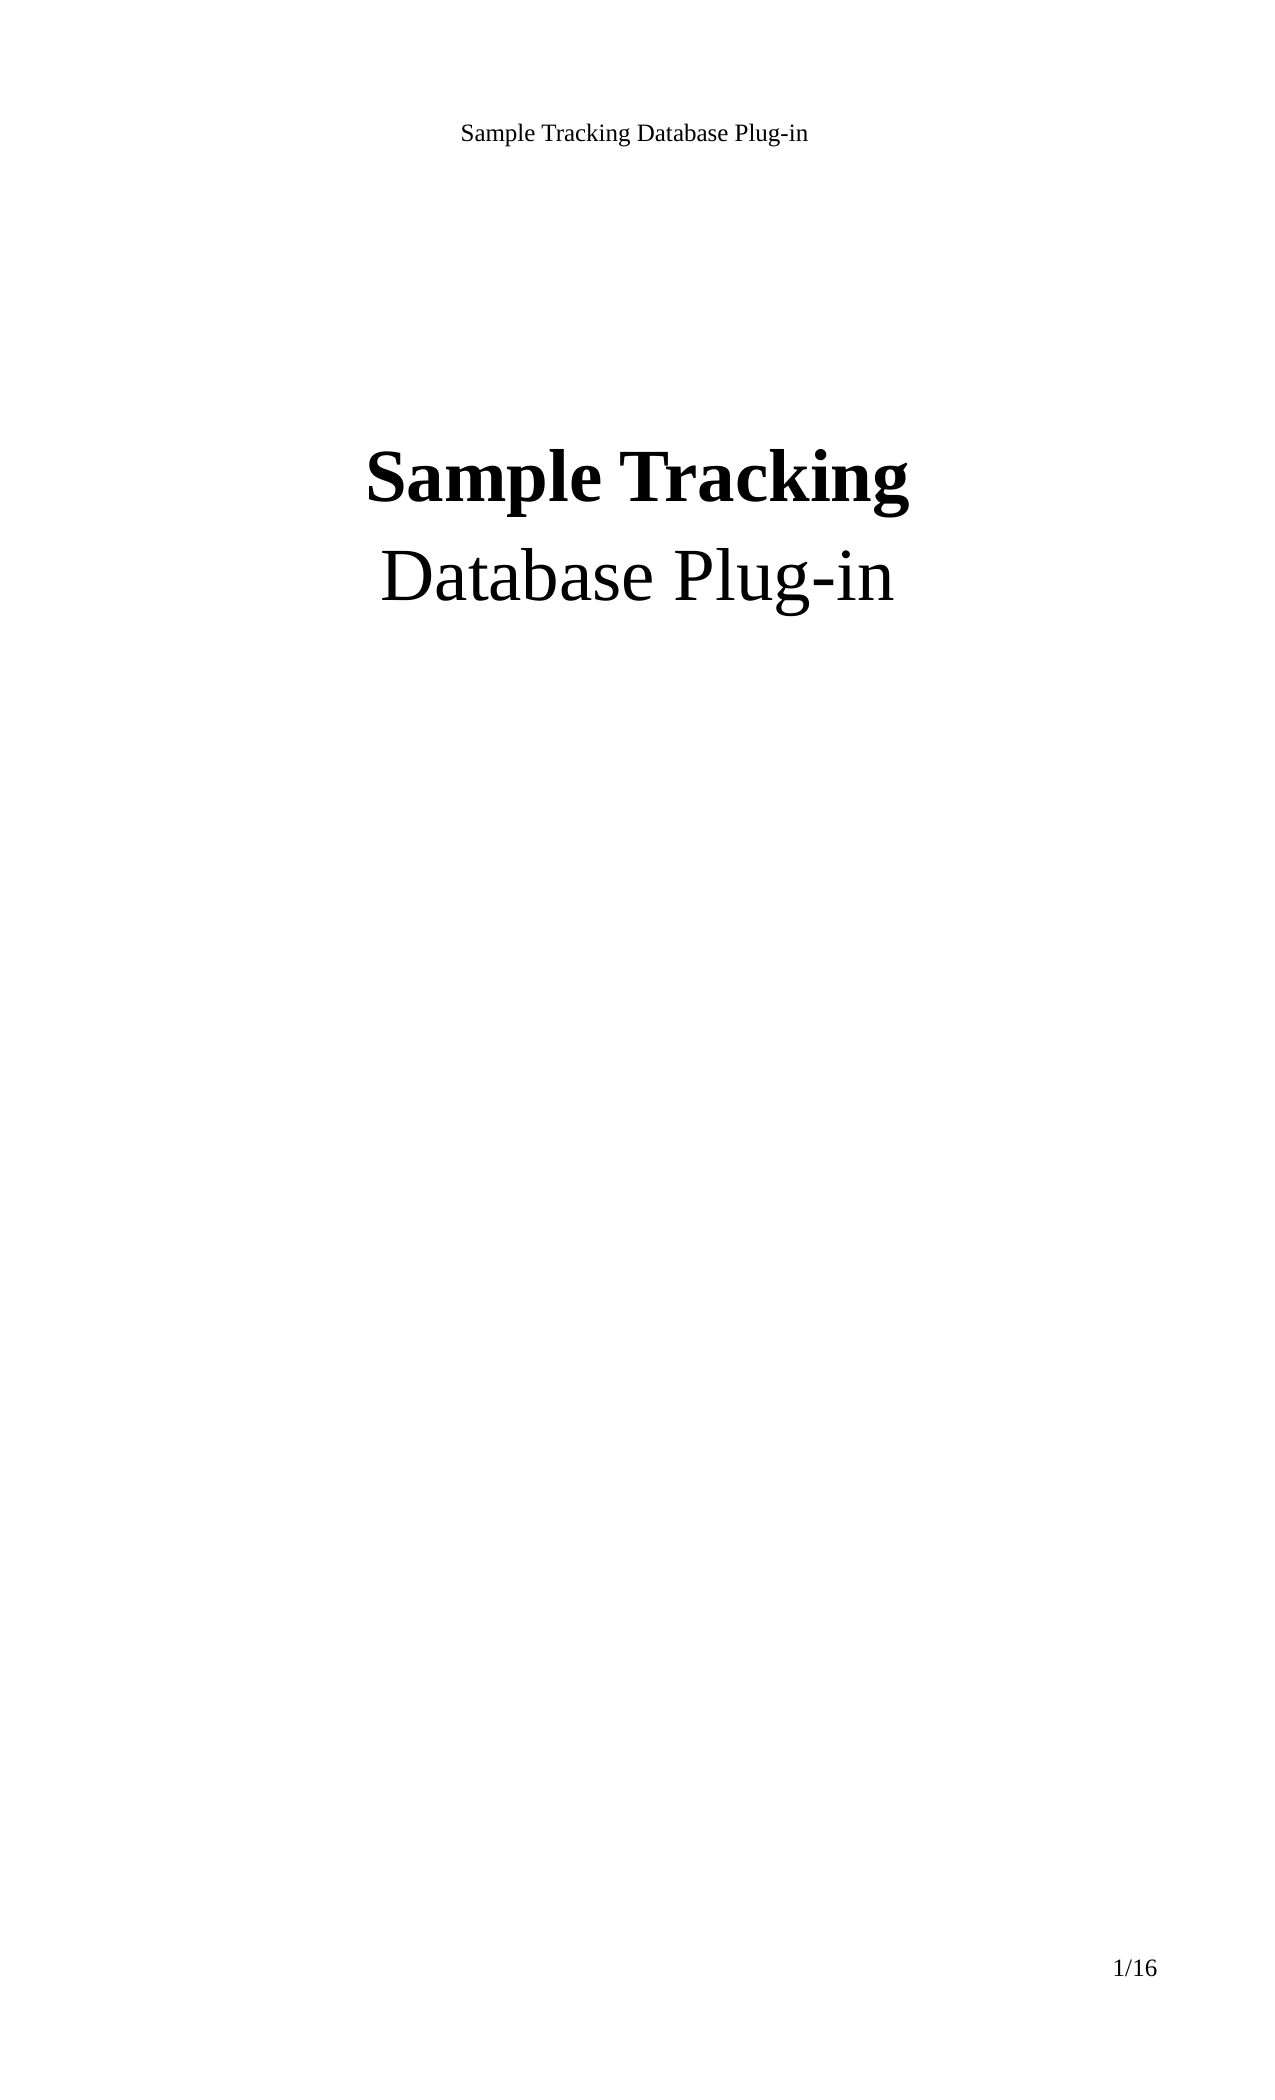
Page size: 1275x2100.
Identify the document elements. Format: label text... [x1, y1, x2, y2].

text Sample Tracking [118, 431, 1157, 517]
text Database Plug-in [118, 530, 1157, 616]
